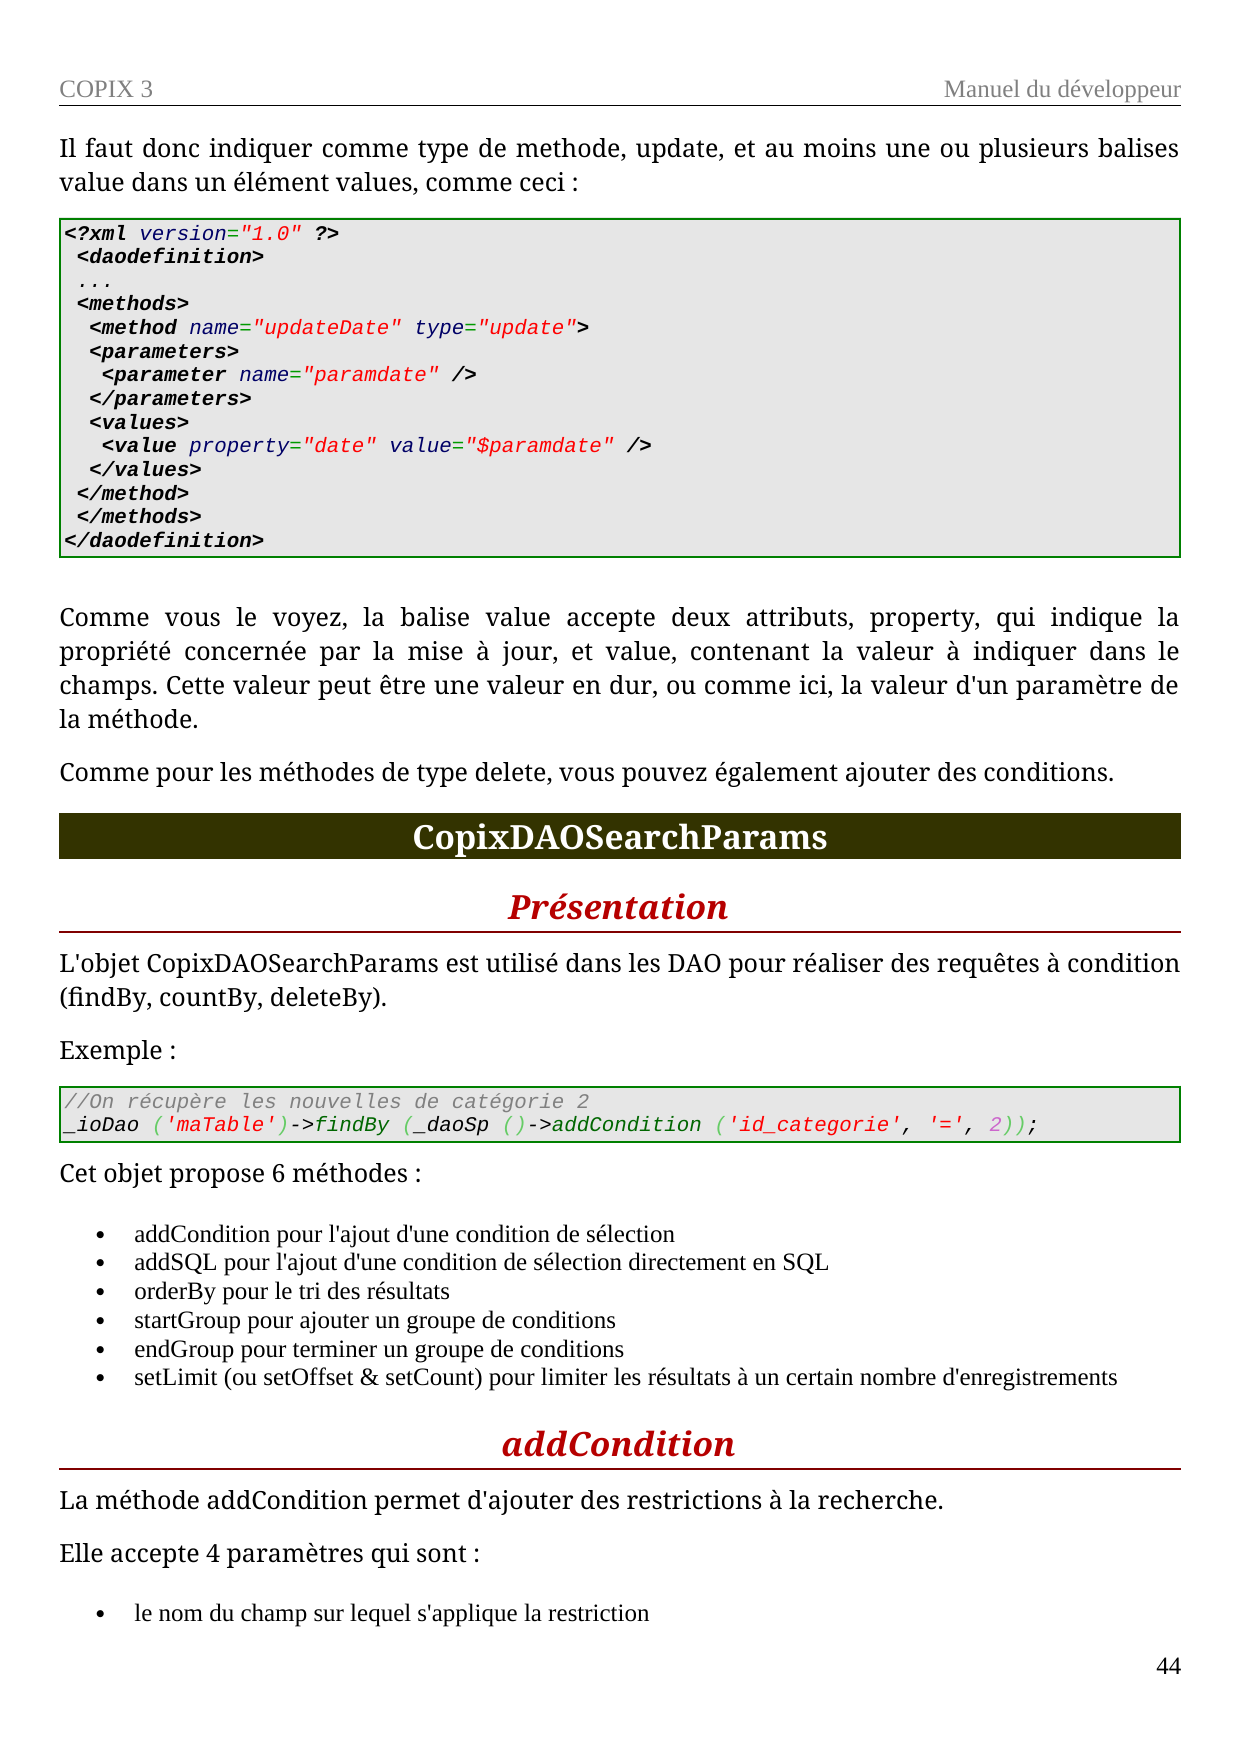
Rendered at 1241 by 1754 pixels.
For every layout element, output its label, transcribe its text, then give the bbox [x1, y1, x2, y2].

subtitle CopixDAOSearchParams [59, 813, 1181, 859]
list setLimit (ou setOffset & setCount) pour limiter les résultats à un certain nombre d'enregistrements [97, 1362, 1181, 1391]
text Il faut donc indiquer comme type de methode, update, et au moins une ou plusieurs balises value dans un élément values, comme ceci : [59, 131, 1181, 199]
text <methods> [61, 288, 1179, 312]
text <value property="date" value="$paramdate" /> [61, 430, 1179, 454]
text Comme vous le voyez, la balise value accepte deux attributs, property, qui indique la propriété concernée par la mise à jour, et value, contenant la valeur à indiquer dans le champs. Cette valeur peut être une valeur en dur, ou comme ici, la valeur d'un paramètre de la méthode. [59, 599, 1181, 736]
text //On récupère les nouvelles de catégorie 2 [61, 1088, 1179, 1109]
list addSQL pour l'ajout d'une condition de sélection directement en SQL [97, 1247, 1181, 1276]
list startGroup pour ajouter un groupe de conditions [97, 1305, 1181, 1334]
text </daodefinition> [61, 525, 1179, 556]
list le nom du champ sur lequel s'applique la restriction [97, 1598, 1181, 1627]
text Cet objet propose 6 méthodes : [59, 1155, 1181, 1189]
list orderBy pour le tri des résultats [97, 1276, 1181, 1305]
text <parameter name="paramdate" /> [61, 359, 1179, 383]
text La méthode addCondition permet d'ajouter des restrictions à la recherche. [59, 1482, 1181, 1516]
text </values> [61, 454, 1179, 478]
text Elle accepte 4 paramètres qui sont : [59, 1535, 1181, 1569]
text </method> [61, 478, 1179, 501]
text </parameters> [61, 383, 1179, 407]
text L'objet CopixDAOSearchParams est utilisé dans les DAO pour réaliser des requêtes à condition (findBy, countBy, deleteBy). [59, 946, 1181, 1014]
text <parameters> [61, 336, 1179, 359]
text Exemple : [59, 1033, 1181, 1067]
text Comme pour les méthodes de type delete, vous pouvez également ajouter des conditions. [59, 754, 1181, 788]
text ... [61, 265, 1179, 288]
subtitle addCondition [59, 1420, 1181, 1468]
text <?xml version="1.0" ?> [61, 220, 1179, 241]
subtitle Présentation [59, 884, 1181, 931]
list endGroup pour terminer un groupe de conditions [97, 1334, 1181, 1362]
text </methods> [61, 501, 1179, 525]
text <values> [61, 407, 1179, 430]
list addCondition pour l'ajout d'une condition de sélection [97, 1219, 1181, 1247]
text _ioDao ('maTable')->findBy (_daoSp ()->addCondition ('id_categorie', '=', 2)); [61, 1109, 1179, 1141]
text <daodefinition> [61, 241, 1179, 265]
text <method name="updateDate" type="update"> [61, 312, 1179, 336]
